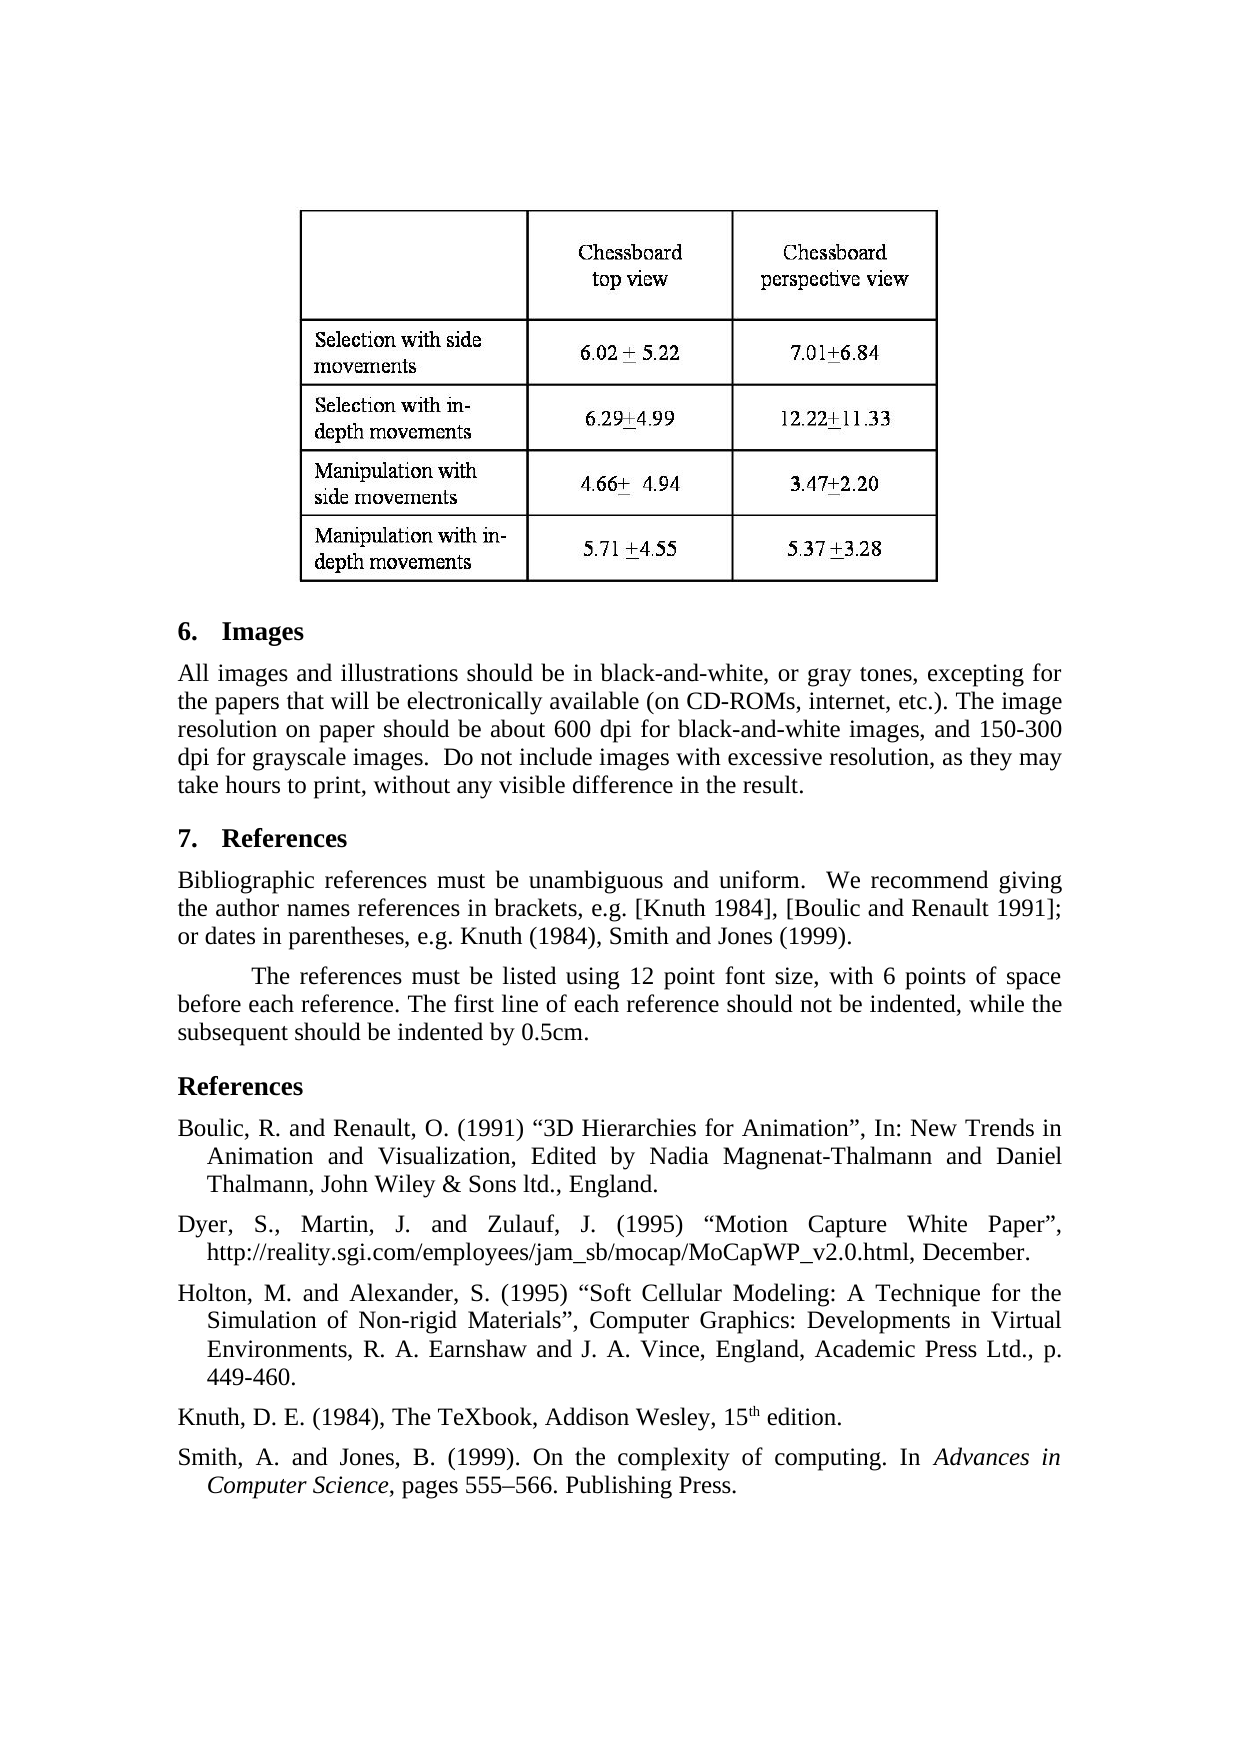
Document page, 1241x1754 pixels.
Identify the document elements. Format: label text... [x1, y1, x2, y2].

text Dyer, S., Martin, J. and Zulauf, J. (1995) “Motion Capture White Paper”, http://reality.sgi.com/employees/jam_sb/mocap/MoCapWP_v2.0.html, December. [177, 1210, 1063, 1266]
text References [177, 1071, 1063, 1101]
title Images [177, 616, 1063, 646]
text Bibliographic references must be unambiguous and uniform. We recommend giving the author names references in brackets, e.g. [Knuth 1984], [Boulic and Renault 1991]; or dates in parentheses, e.g. Knuth (1984), Smith and Jones (1999). [177, 866, 1063, 950]
text The references must be listed using 12 point font size, with 6 points of space before each reference. The first line of each reference should not be indented, while the subsequent should be indented by 0.5cm. [177, 962, 1063, 1046]
title References [177, 823, 1063, 853]
picture [293, 206, 941, 586]
text Smith, A. and Jones, B. (1999). On the complexity of computing. In Advances in Computer Science, pages 555–566. Publishing Press. [177, 1443, 1063, 1499]
text Knuth, D. E. (1984), The TeXbook, Addison Wesley, 15th edition. [177, 1403, 1063, 1431]
text All images and illustrations should be in black-and-white, or gray tones, excepting for the papers that will be electronically available (on CD-ROMs, internet, etc.). The image resolution on paper should be about 600 dpi for black-and-white images, and 150-300 dpi for grayscale images. Do not include images with excessive resolution, as they may take hours to print, without any visible difference in the result. [177, 658, 1063, 799]
text Boulic, R. and Renault, O. (1991) “3D Hierarchies for Animation”, In: New Trends in Animation and Visualization, Edited by Nadia Magnenat-Thalmann and Daniel Thalmann, John Wiley & Sons ltd., England. [177, 1113, 1063, 1198]
text Holton, M. and Alexander, S. (1995) “Soft Cellular Modeling: A Technique for the Simulation of Non-rigid Materials”, Computer Graphics: Developments in Virtual Environments, R. A. Earnshaw and J. A. Vince, England, Academic Press Ltd., p. 449-460. [177, 1278, 1063, 1391]
